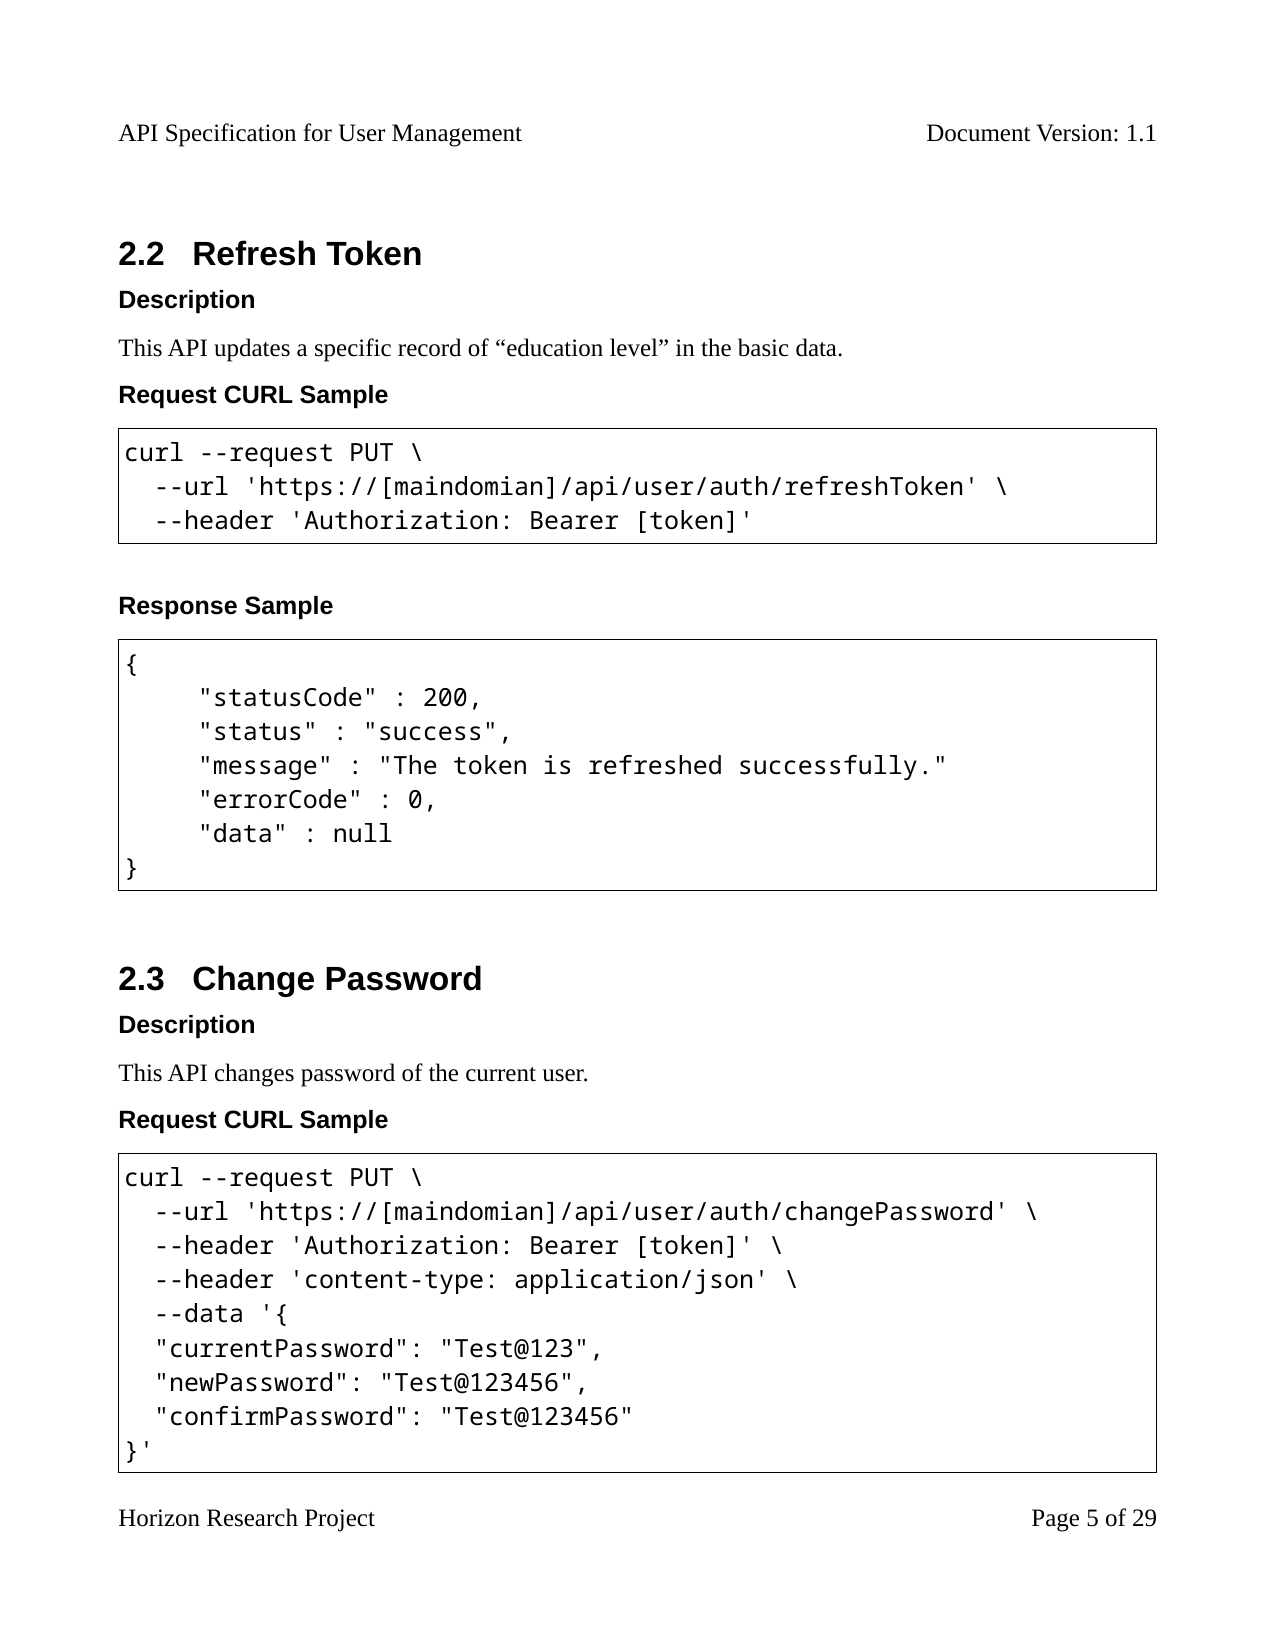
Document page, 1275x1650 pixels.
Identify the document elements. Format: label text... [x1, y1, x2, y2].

subtitle Change Password [118, 959, 1157, 998]
text This API changes password of the current user. [118, 1058, 1157, 1087]
subtitle Refresh Token [118, 234, 1157, 272]
table_header { "statusCode" : 200, "status" : "success", "message" : "The token is refreshed successfully." "errorCode" : 0, "data" : null } [119, 640, 1156, 890]
text Request CURL Sample [118, 380, 1157, 409]
table_header curl --request PUT \ --url 'https://[maindomian]/api/user/auth/refreshToken' \ --header 'Authorization: Bearer [token]' [119, 429, 1156, 542]
text Request CURL Sample [118, 1106, 1157, 1134]
text Response Sample [118, 591, 1157, 620]
table_header curl --request PUT \ --url 'https://[maindomian]/api/user/auth/changePassword' \ --header 'Authorization: Bearer [token]' \ --header 'content-type: application/json' \ --data '{ "currentPassword": "Test@123", "newPassword": "Test@123456", "confirmPassword": "Test@123456" }' [119, 1154, 1156, 1472]
text Description [118, 285, 1157, 314]
text Description [118, 1010, 1157, 1039]
text This API updates a specific record of “education level” in the basic data. [118, 333, 1157, 361]
